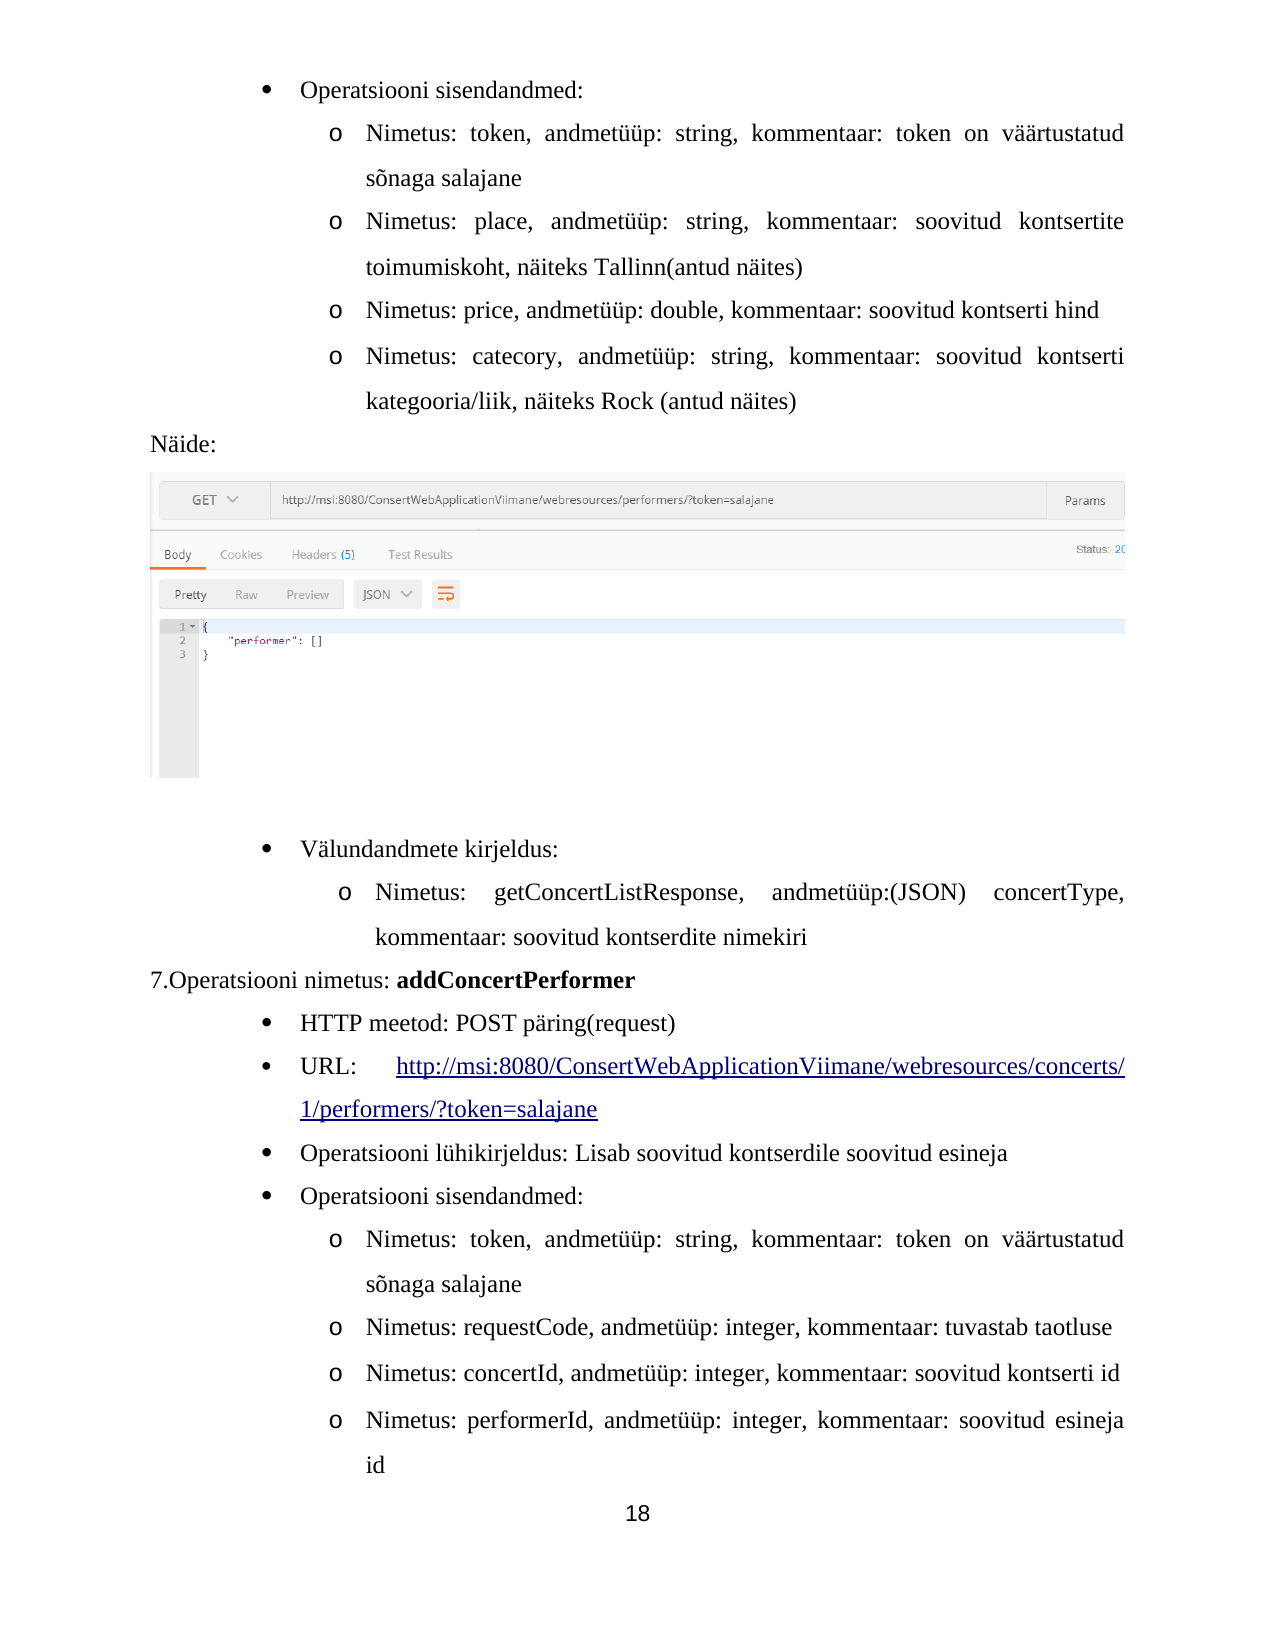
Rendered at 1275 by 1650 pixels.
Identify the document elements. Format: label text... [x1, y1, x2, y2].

list URL: http://msi:8080/ConsertWebApplicationViimane/webresources/concerts/1/performers/?token=salajane [262, 1051, 1125, 1123]
list Nimetus: catecory, andmetüüp: string, kommentaar: soovitud kontserti kategooria/liik, näiteks Rock (antud näites) [328, 341, 1125, 415]
text Näide: [150, 429, 1125, 458]
list HTTP meetod: POST päring(request) [262, 1008, 1125, 1037]
list Välundandmete kirjeldus: [262, 834, 1125, 862]
list Operatsiooni lühikirjeldus: Lisab soovitud kontserdile soovitud esineja [262, 1138, 1125, 1166]
list Nimetus: requestCode, andmetüüp: integer, kommentaar: tuvastab taotluse [328, 1312, 1125, 1343]
list Nimetus: getConcertListResponse, andmetüüp:(JSON) concertType, kommentaar: soovitud kontserdite nimekiri [337, 877, 1125, 951]
list Operatsiooni sisendandmed: [262, 75, 1125, 104]
list Nimetus: token, andmetüüp: string, kommentaar: token on väärtustatud sõnaga salajane [328, 118, 1125, 192]
list Operatsiooni sisendandmed: [262, 1181, 1125, 1209]
list Nimetus: concertId, andmetüüp: integer, kommentaar: soovitud kontserti id [328, 1358, 1125, 1389]
list Nimetus: performerId, andmetüüp: integer, kommentaar: soovitud esineja id [328, 1405, 1125, 1479]
list Nimetus: token, andmetüüp: string, kommentaar: token on väärtustatud sõnaga salajane [328, 1224, 1125, 1298]
text 7.Operatsiooni nimetus: addConcertPerformer [150, 965, 1125, 994]
list Nimetus: place, andmetüüp: string, kommentaar: soovitud kontsertite toimumiskoht, näiteks Tallinn(antud näites) [328, 206, 1125, 280]
list Nimetus: price, andmetüüp: double, kommentaar: soovitud kontserti hind [328, 295, 1125, 326]
